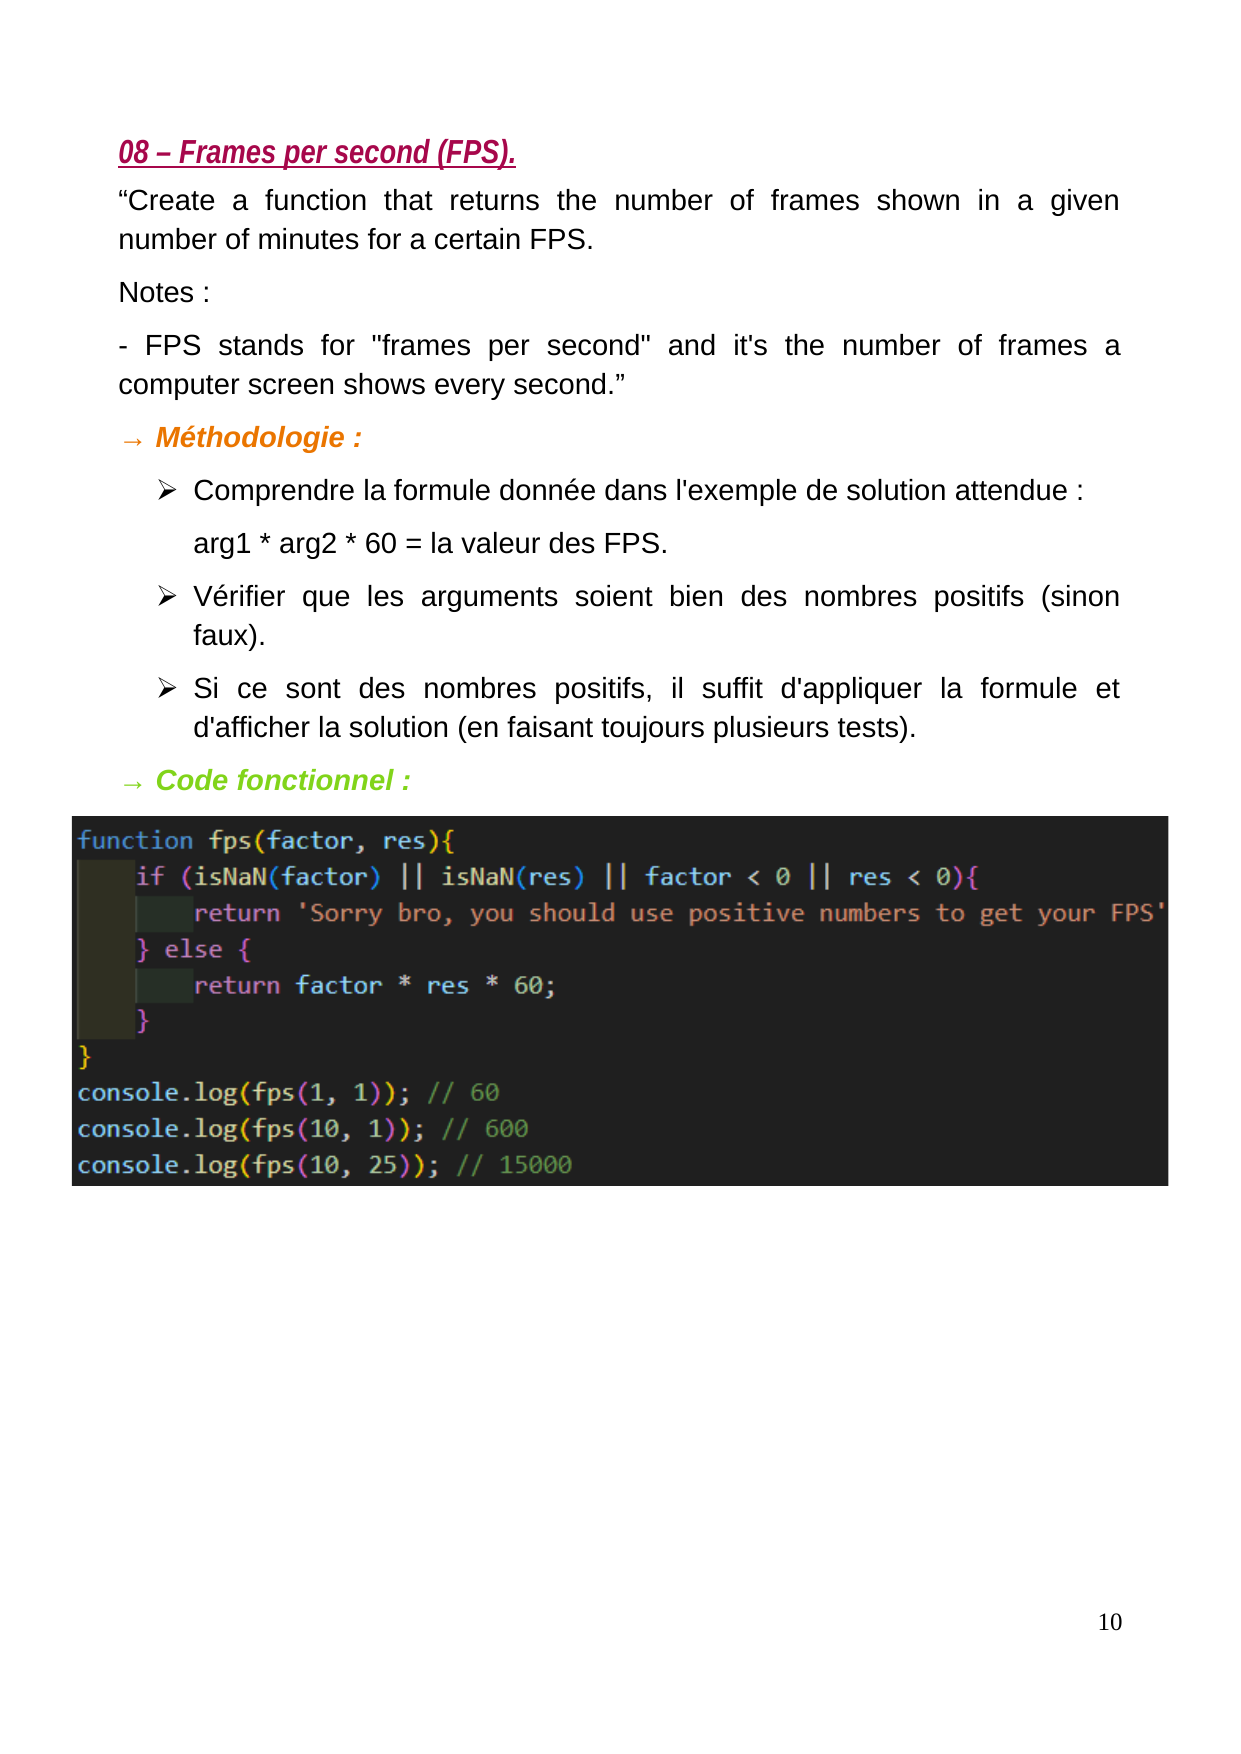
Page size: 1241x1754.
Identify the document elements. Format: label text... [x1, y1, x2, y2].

text “Create a function that returns the number of frames shown in a given number of minutes for a certain FPS. [118, 183, 1122, 256]
list arg1 * arg2 * 60 = la valeur des FPS. [156, 526, 1122, 560]
text Notes : [118, 275, 1122, 309]
text → Code fonctionnel : [118, 763, 1122, 797]
list Comprendre la formule donnée dans l'exemple de solution attendue : [156, 473, 1122, 507]
subtitle 08 – Frames per second (FPS). [118, 133, 1122, 171]
text → Méthodologie : [118, 420, 1122, 453]
text - FPS stands for "frames per second" and it's the number of frames a computer screen shows every second.” [118, 328, 1122, 400]
list Vérifier que les arguments soient bien des nombres positifs (sinon faux). [156, 579, 1122, 652]
list Si ce sont des nombres positifs, il suffit d'appliquer la formule et d'afficher la solution (en faisant toujours plusieurs tests). [156, 671, 1122, 744]
picture [71, 816, 1169, 1186]
